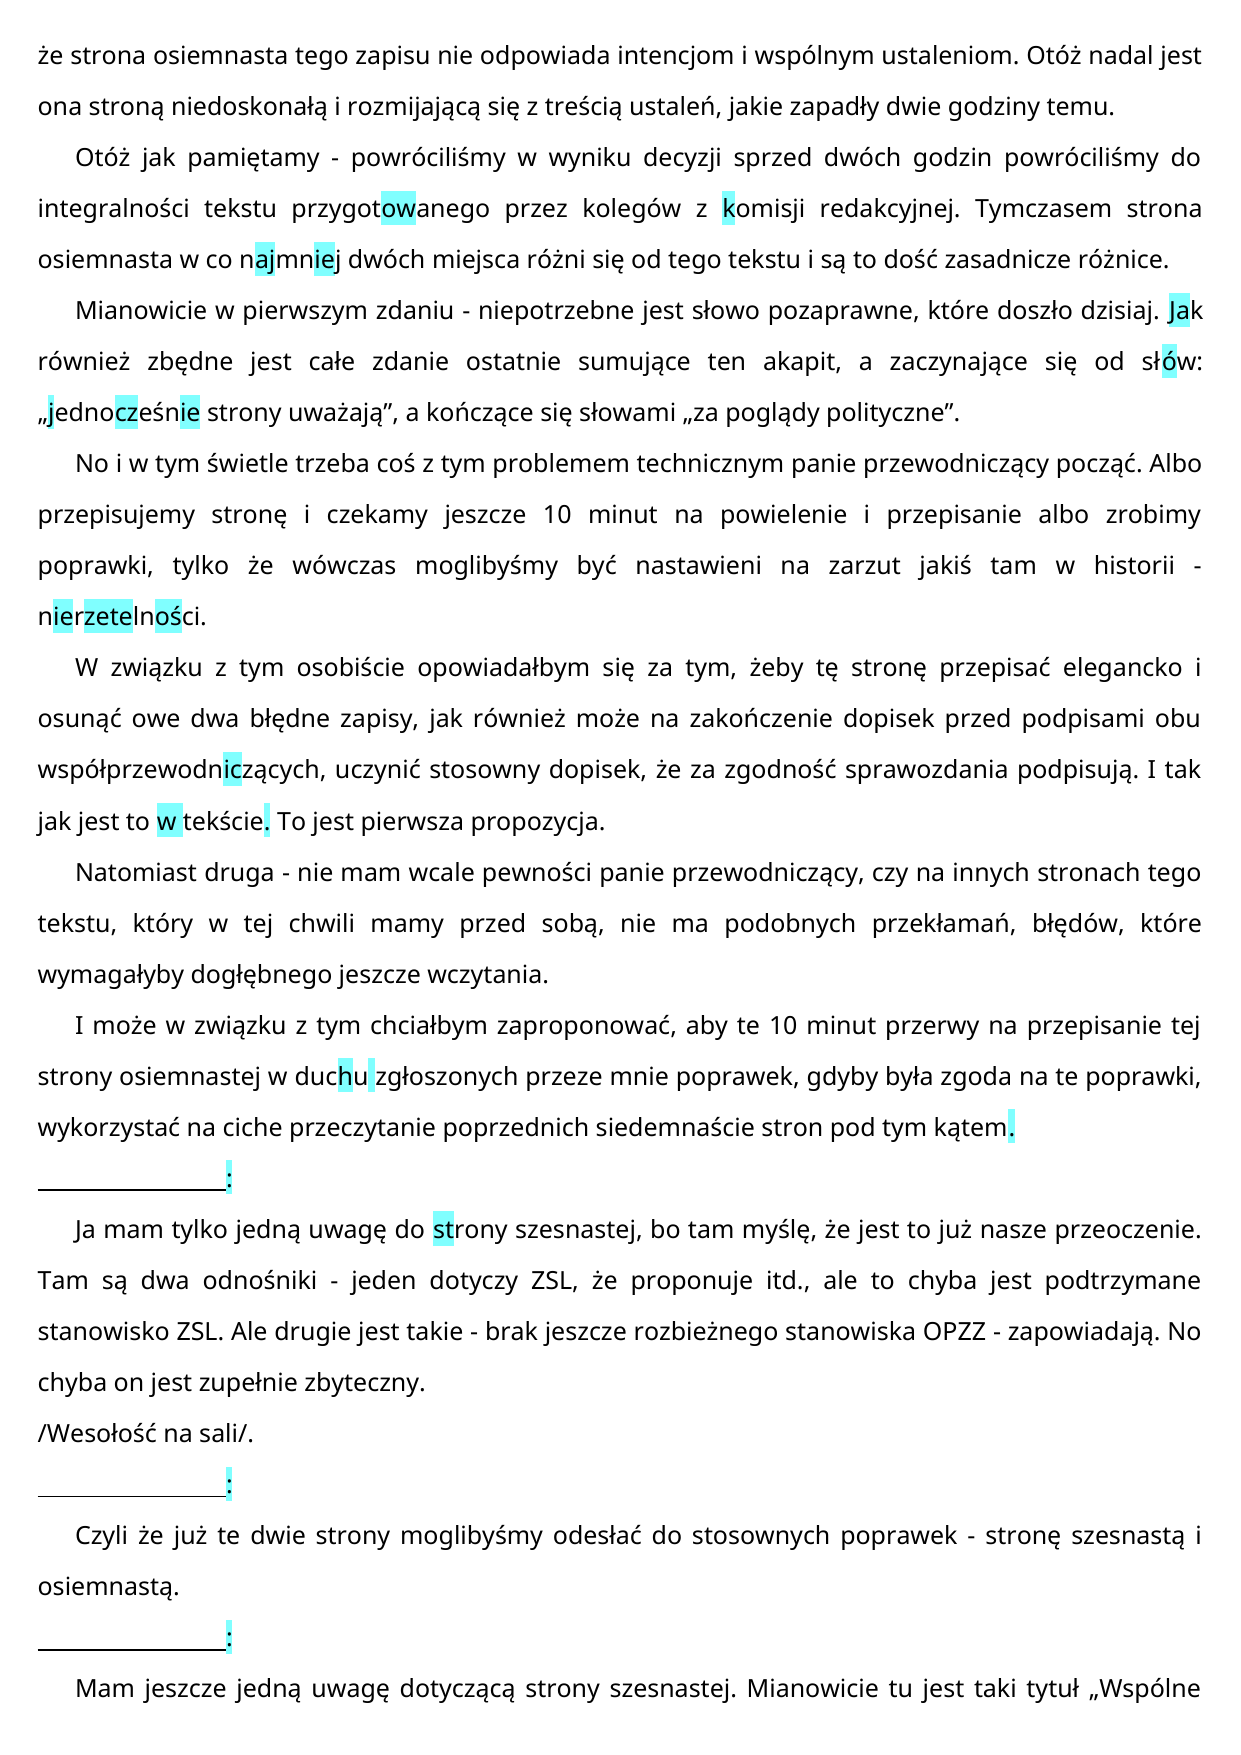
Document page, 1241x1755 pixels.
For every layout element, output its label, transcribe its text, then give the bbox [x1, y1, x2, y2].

text Czyli że już te dwie strony moglibyśmy odesłać do stosownych poprawek - stronę szesnastą i osiemnastą. [37, 1518, 1203, 1603]
text Otóż jak pamiętamy - powróciliśmy w wyniku decyzji sprzed dwóch godzin powróciliśmy do integralności tekstu przygotowanego przez kolegów z komisji redakcyjnej. Tymczasem strona osiemnasta w co najmniej dwóch miejsca różni się od tego tekstu i są to dość zasadnicze różnice. [37, 139, 1203, 276]
text W związku z tym osobiście opowiadałbym się za tym, żeby tę stronę przepisać elegancko i osunąć owe dwa błędne zapisy, jak również może na zakończenie dopisek przed podpisami obu współprzewodniczących, uczynić stosowny dopisek, że za zgodność sprawozdania podpisują. I tak jak jest to w tekście. To jest pierwsza propozycja. [37, 650, 1203, 837]
text Mianowicie w pierwszym zdaniu - niepotrzebne jest słowo pozaprawne, które doszło dzisiaj. Jak również zbędne jest całe zdanie ostatnie sumujące ten akapit, a zaczynające się od słów: „jednocześnie strony uważają”, a kończące się słowami „za poglądy polityczne”. [37, 293, 1203, 429]
text No i w tym świetle trzeba coś z tym problemem technicznym panie przewodniczący począć. Albo przepisujemy stronę i czekamy jeszcze 10 minut na powielenie i przepisanie albo zrobimy poprawki, tylko że wówczas moglibyśmy być nastawieni na zarzut jakiś tam w historii - nierzetelności. [37, 446, 1203, 633]
text : [37, 1160, 1203, 1194]
text : [37, 1467, 1203, 1501]
text /Wesołość na sali/. [37, 1416, 1203, 1450]
text Ja mam tylko jedną uwagę do strony szesnastej, bo tam myślę, że jest to już nasze przeoczenie. Tam są dwa odnośniki - jeden dotyczy ZSL, że proponuje itd., ale to chyba jest podtrzymane stanowisko ZSL. Ale drugie jest takie - brak jeszcze rozbieżnego stanowiska OPZZ - zapowiadają. No chyba on jest zupełnie zbyteczny. [37, 1211, 1203, 1399]
text Mam jeszcze jedną uwagę dotyczącą strony szesnastej. Mianowicie tu jest taki tytuł „Wspólne [37, 1671, 1203, 1705]
text : [37, 1620, 1203, 1654]
text Natomiast druga - nie mam wcale pewności panie przewodniczący, czy na innych stronach tego tekstu, który w tej chwili mamy przed sobą, nie ma podobnych przekłamań, błędów, które wymagałyby dogłębnego jeszcze wczytania. [37, 854, 1203, 990]
text że strona osiemnasta tego zapisu nie odpowiada intencjom i wspólnym ustaleniom. Otóż nadal jest ona stroną niedoskonałą i rozmijającą się z treścią ustaleń, jakie zapadły dwie godziny temu. [37, 37, 1203, 123]
text I może w związku z tym chciałbym zaproponować, aby te 10 minut przerwy na przepisanie tej strony osiemnastej w duchu zgłoszonych przeze mnie poprawek, gdyby była zgoda na te poprawki, wykorzystać na ciche przeczytanie poprzednich siedemnaście stron pod tym kątem. [37, 1007, 1203, 1143]
